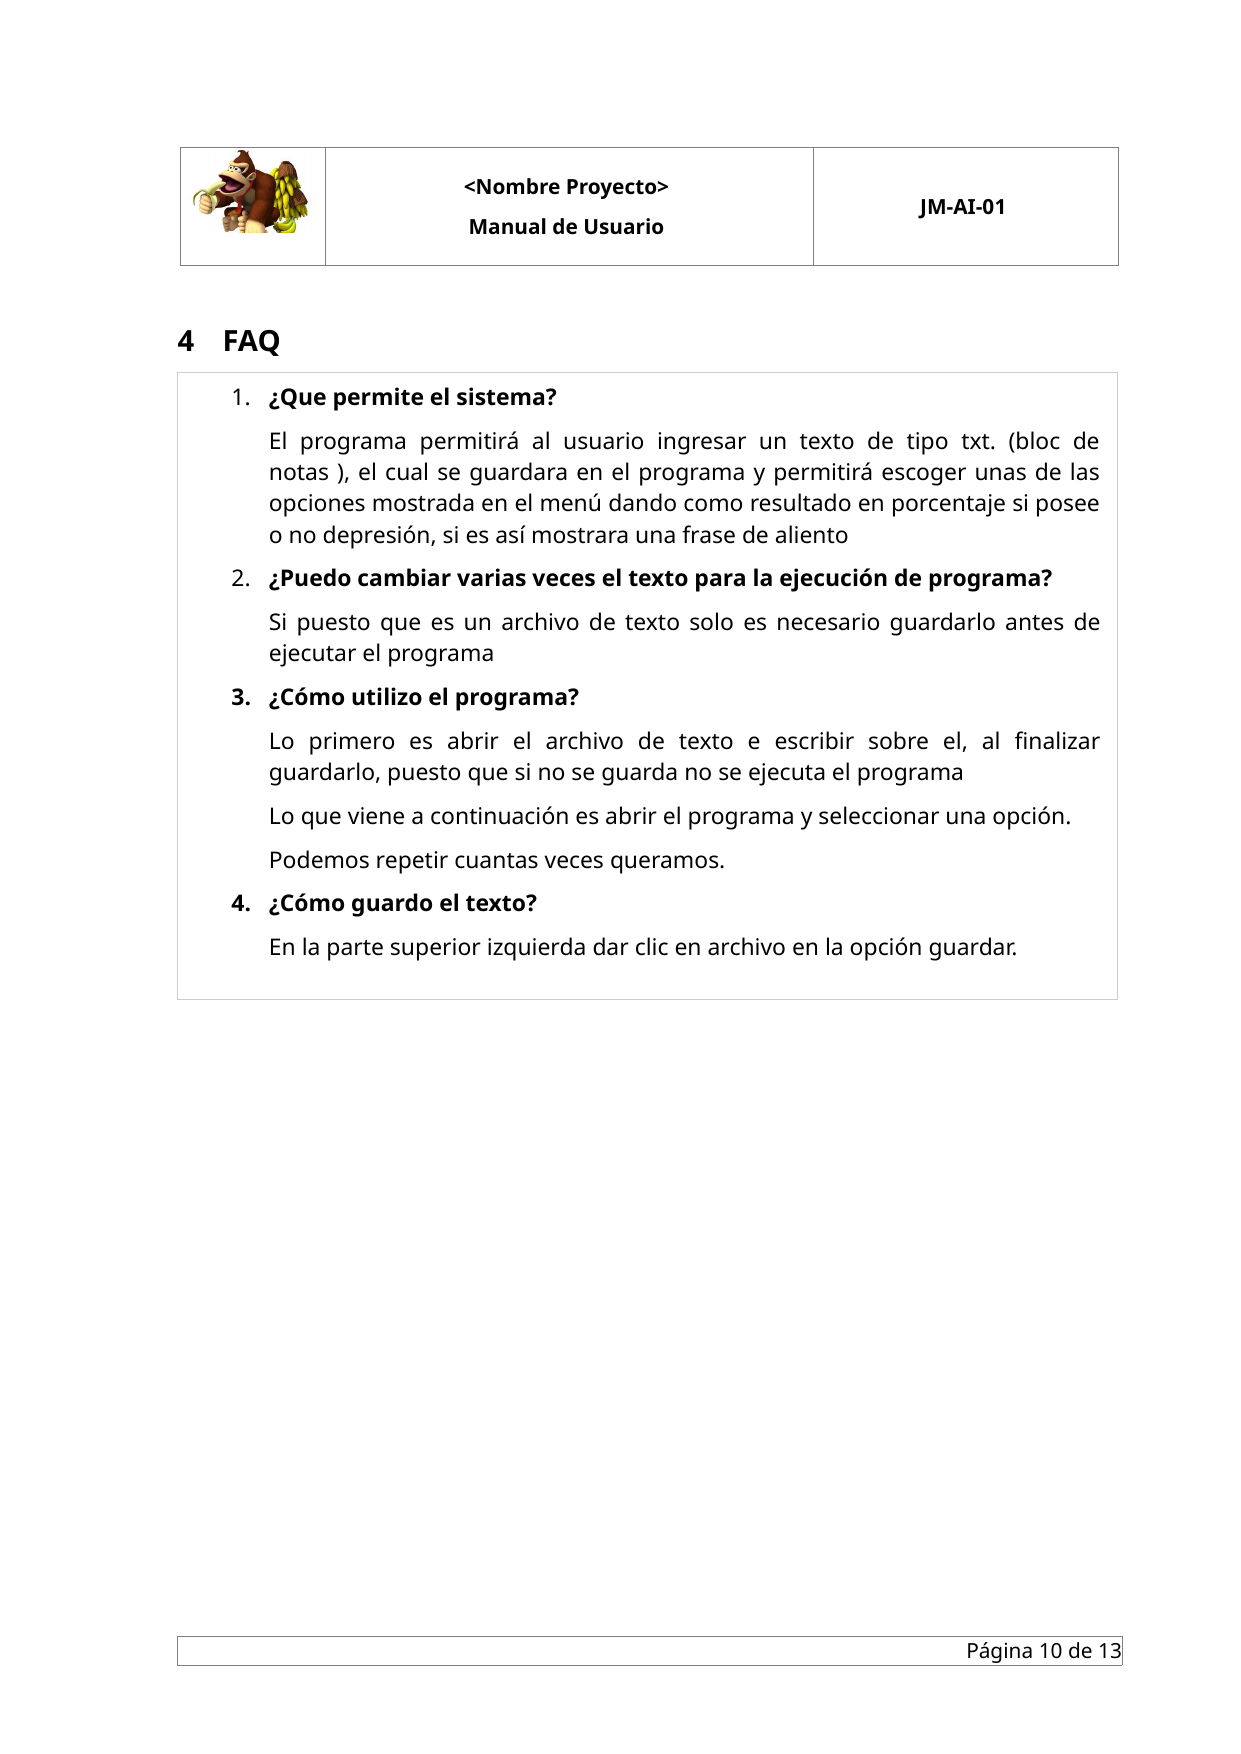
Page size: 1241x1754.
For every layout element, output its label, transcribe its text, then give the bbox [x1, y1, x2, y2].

subtitle FAQ [177, 320, 1122, 359]
text Podemos repetir cuantas veces queramos. [269, 844, 1101, 875]
text Si puesto que es un archivo de texto solo es necesario guardarlo antes de ejecutar el programa [269, 606, 1101, 669]
text El programa permitirá al usuario ingresar un texto de tipo txt. (bloc de notas ), el cual se guardara en el programa y permitirá escoger unas de las opciones mostrada en el menú dando como resultado en porcentaje si posee o no depresión, si es así mostrara una frase de aliento [269, 425, 1101, 550]
list ¿Cómo utilizo el programa? [231, 681, 1101, 712]
list ¿Que permite el sistema? [231, 381, 1101, 412]
list ¿Cómo guardo el texto? [231, 887, 1101, 919]
text Lo que viene a continuación es abrir el programa y seleccionar una opción. [269, 800, 1101, 831]
text Lo primero es abrir el archivo de texto e escribir sobre el, al finalizar guardarlo, puesto que si no se guarda no se ejecuta el programa [269, 725, 1101, 787]
list ¿Puedo cambiar varias veces el texto para la ejecución de programa? [231, 562, 1101, 594]
text En la parte superior izquierda dar clic en archivo en la opción guardar. [269, 931, 1101, 962]
